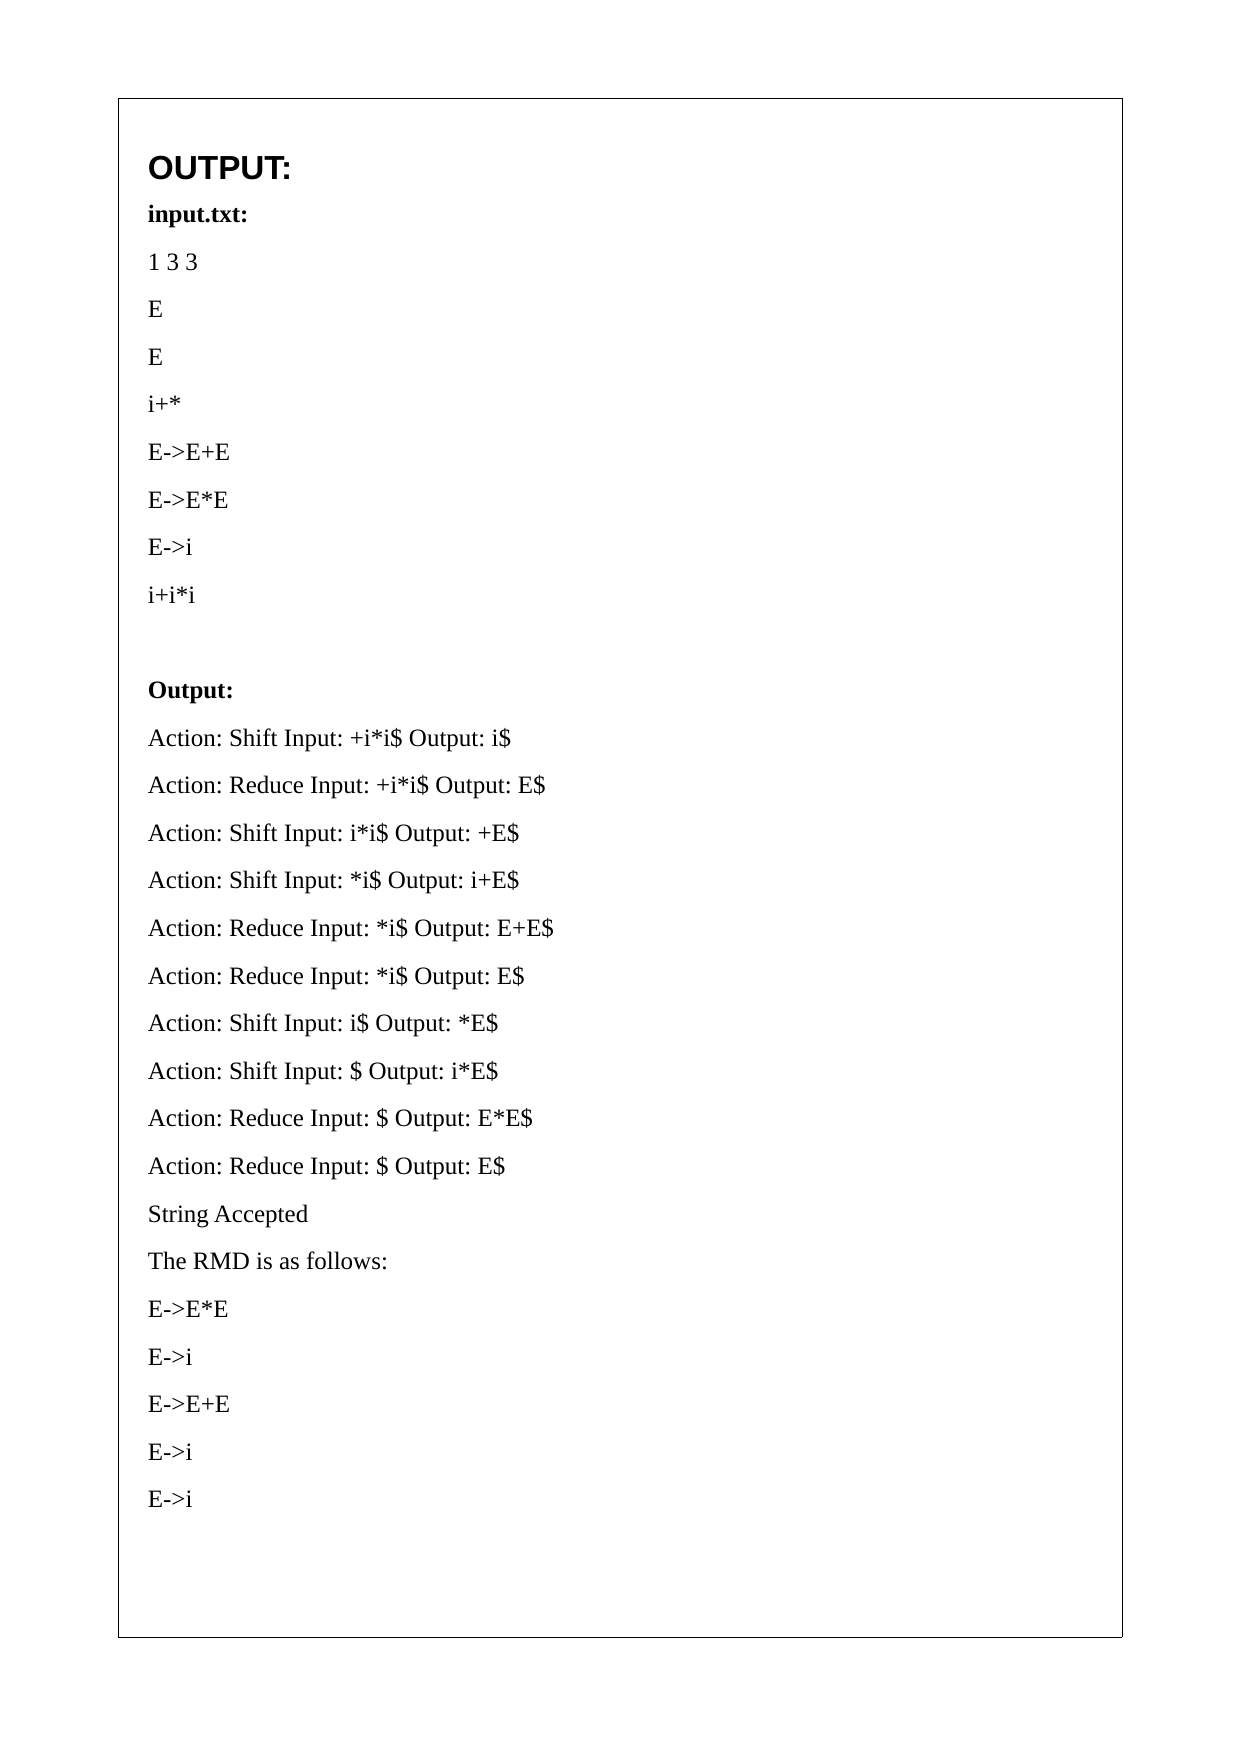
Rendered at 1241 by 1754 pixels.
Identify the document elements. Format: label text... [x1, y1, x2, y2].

text String Accepted [148, 1199, 1092, 1227]
text i+i*i [148, 580, 1092, 609]
text Action: Reduce Input: $ Output: E*E$ [148, 1103, 1092, 1132]
text E->i [148, 1437, 1092, 1466]
text Output: [148, 675, 1092, 704]
text Action: Reduce Input: *i$ Output: E$ [148, 961, 1092, 989]
text The RMD is as follows: [148, 1246, 1092, 1275]
text Action: Reduce Input: +i*i$ Output: E$ [148, 770, 1092, 799]
text E [148, 342, 1092, 371]
text i+* [148, 389, 1092, 418]
text Action: Shift Input: +i*i$ Output: i$ [148, 723, 1092, 751]
subtitle OUTPUT: [148, 148, 1092, 187]
text E->i [148, 1484, 1092, 1513]
text E->E+E [148, 1389, 1092, 1418]
text 1 3 3 [148, 247, 1092, 275]
text input.txt: [148, 199, 1092, 228]
text E->E*E [148, 1294, 1092, 1323]
text Action: Shift Input: i*i$ Output: +E$ [148, 818, 1092, 847]
text Action: Reduce Input: *i$ Output: E+E$ [148, 913, 1092, 942]
text E->i [148, 1342, 1092, 1370]
text E->E*E [148, 485, 1092, 513]
text Action: Shift Input: $ Output: i*E$ [148, 1056, 1092, 1085]
text Action: Shift Input: *i$ Output: i+E$ [148, 866, 1092, 894]
text E->E+E [148, 437, 1092, 466]
text E [148, 294, 1092, 323]
text Action: Shift Input: i$ Output: *E$ [148, 1008, 1092, 1037]
text Action: Reduce Input: $ Output: E$ [148, 1151, 1092, 1180]
text E->i [148, 532, 1092, 561]
